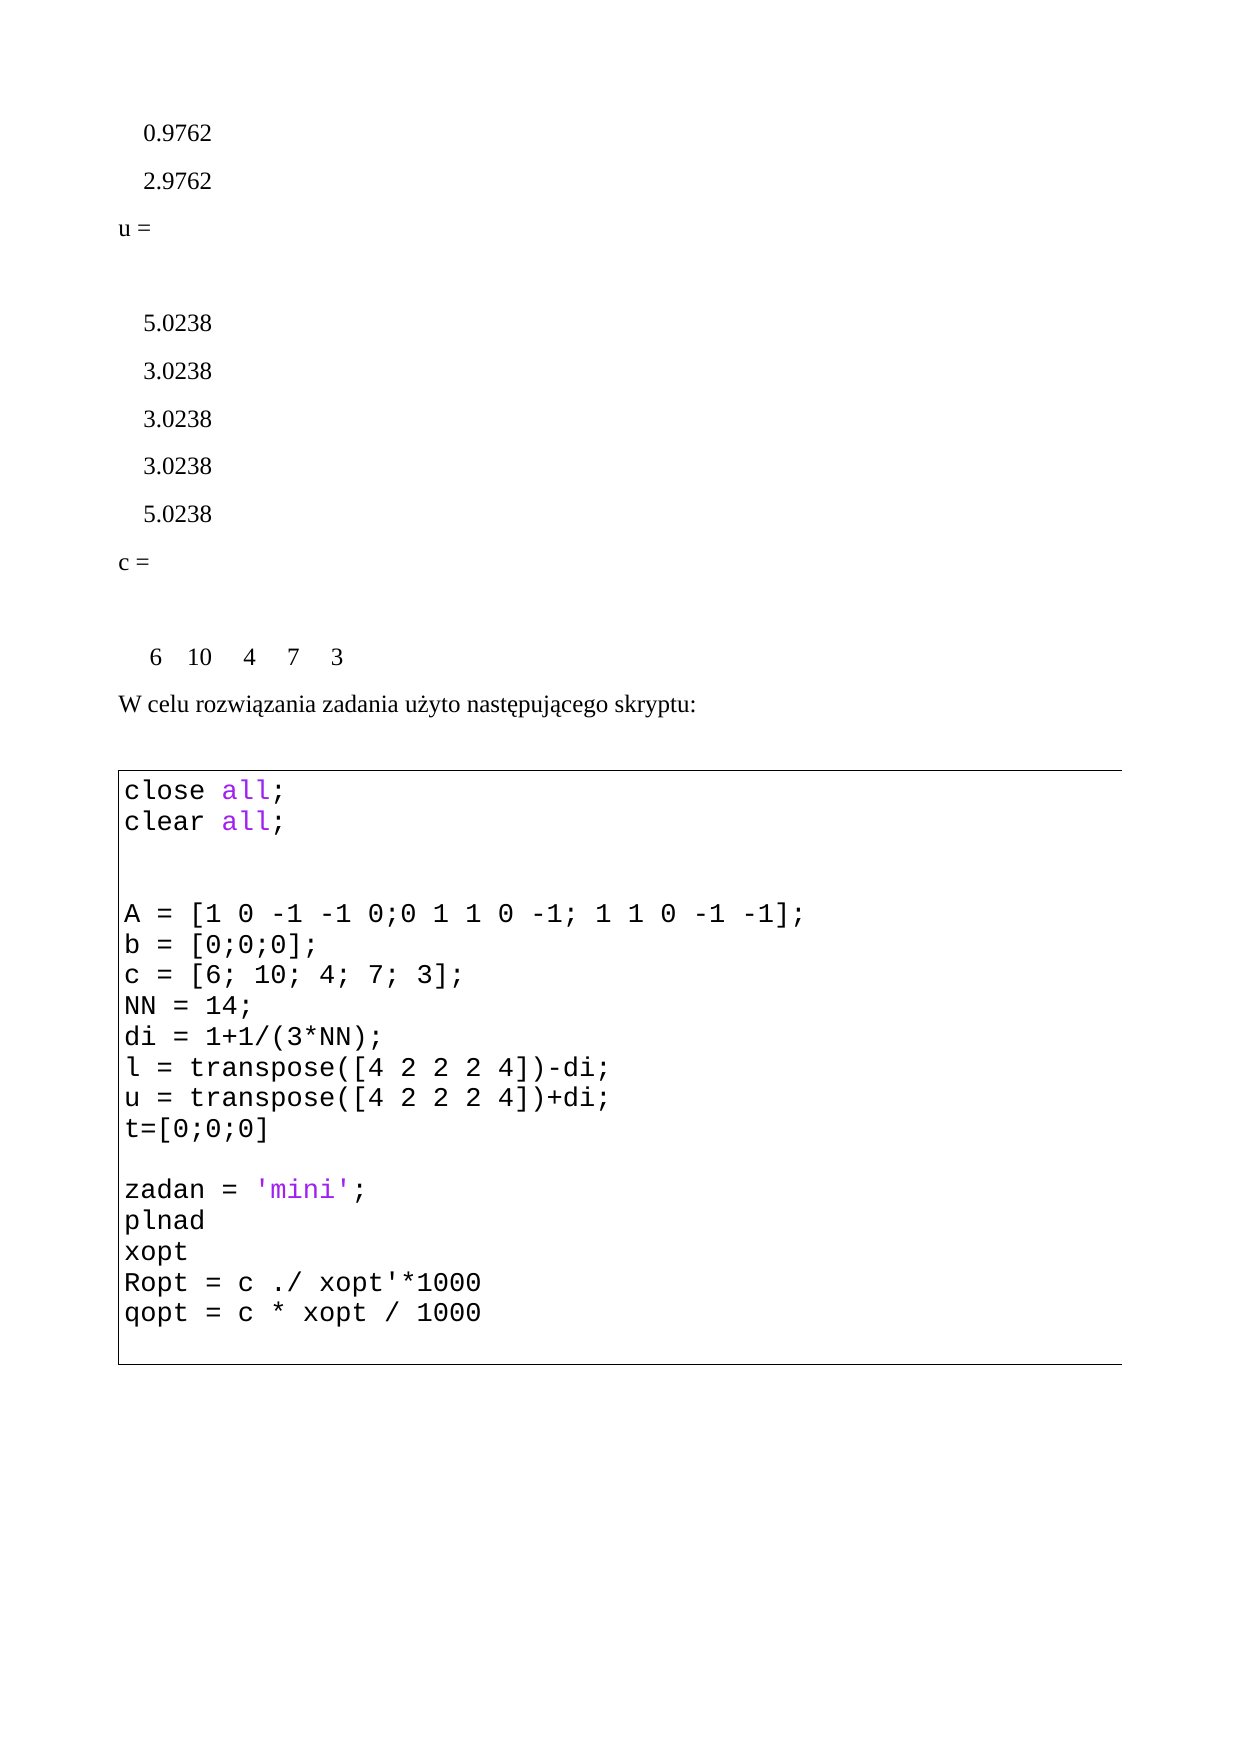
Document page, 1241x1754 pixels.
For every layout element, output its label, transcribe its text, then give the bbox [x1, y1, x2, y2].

text 2.9762 [118, 166, 1122, 194]
text 3.0238 [118, 404, 1122, 432]
text c = [118, 547, 1122, 575]
text 5.0238 [118, 499, 1122, 528]
text 6 10 4 7 3 [118, 642, 1122, 671]
text u = [118, 213, 1122, 242]
text 3.0238 [118, 451, 1122, 480]
table_header close all; clear all; A = [1 0 -1 -1 0;0 1 1 0 -1; 1 1 0 -1 -1]; b = [0;0;0]; c = [6; 10; 4; 7; 3]; NN = 14; di = 1+1/(3*NN); l = transpose([4 2 2 2 4])-di; u = transpose([4 2 2 2 4])+di; t=[0;0;0] zadan = 'mini'; plnad xopt Ropt = c ./ xopt'*1000 qopt = c * xopt / 1000 [119, 771, 1122, 1364]
text W celu rozwiązania zadania użyto następującego skryptu: [118, 689, 1122, 751]
text 5.0238 [118, 308, 1122, 337]
text 0.9762 [118, 118, 1122, 147]
text 3.0238 [118, 356, 1122, 385]
